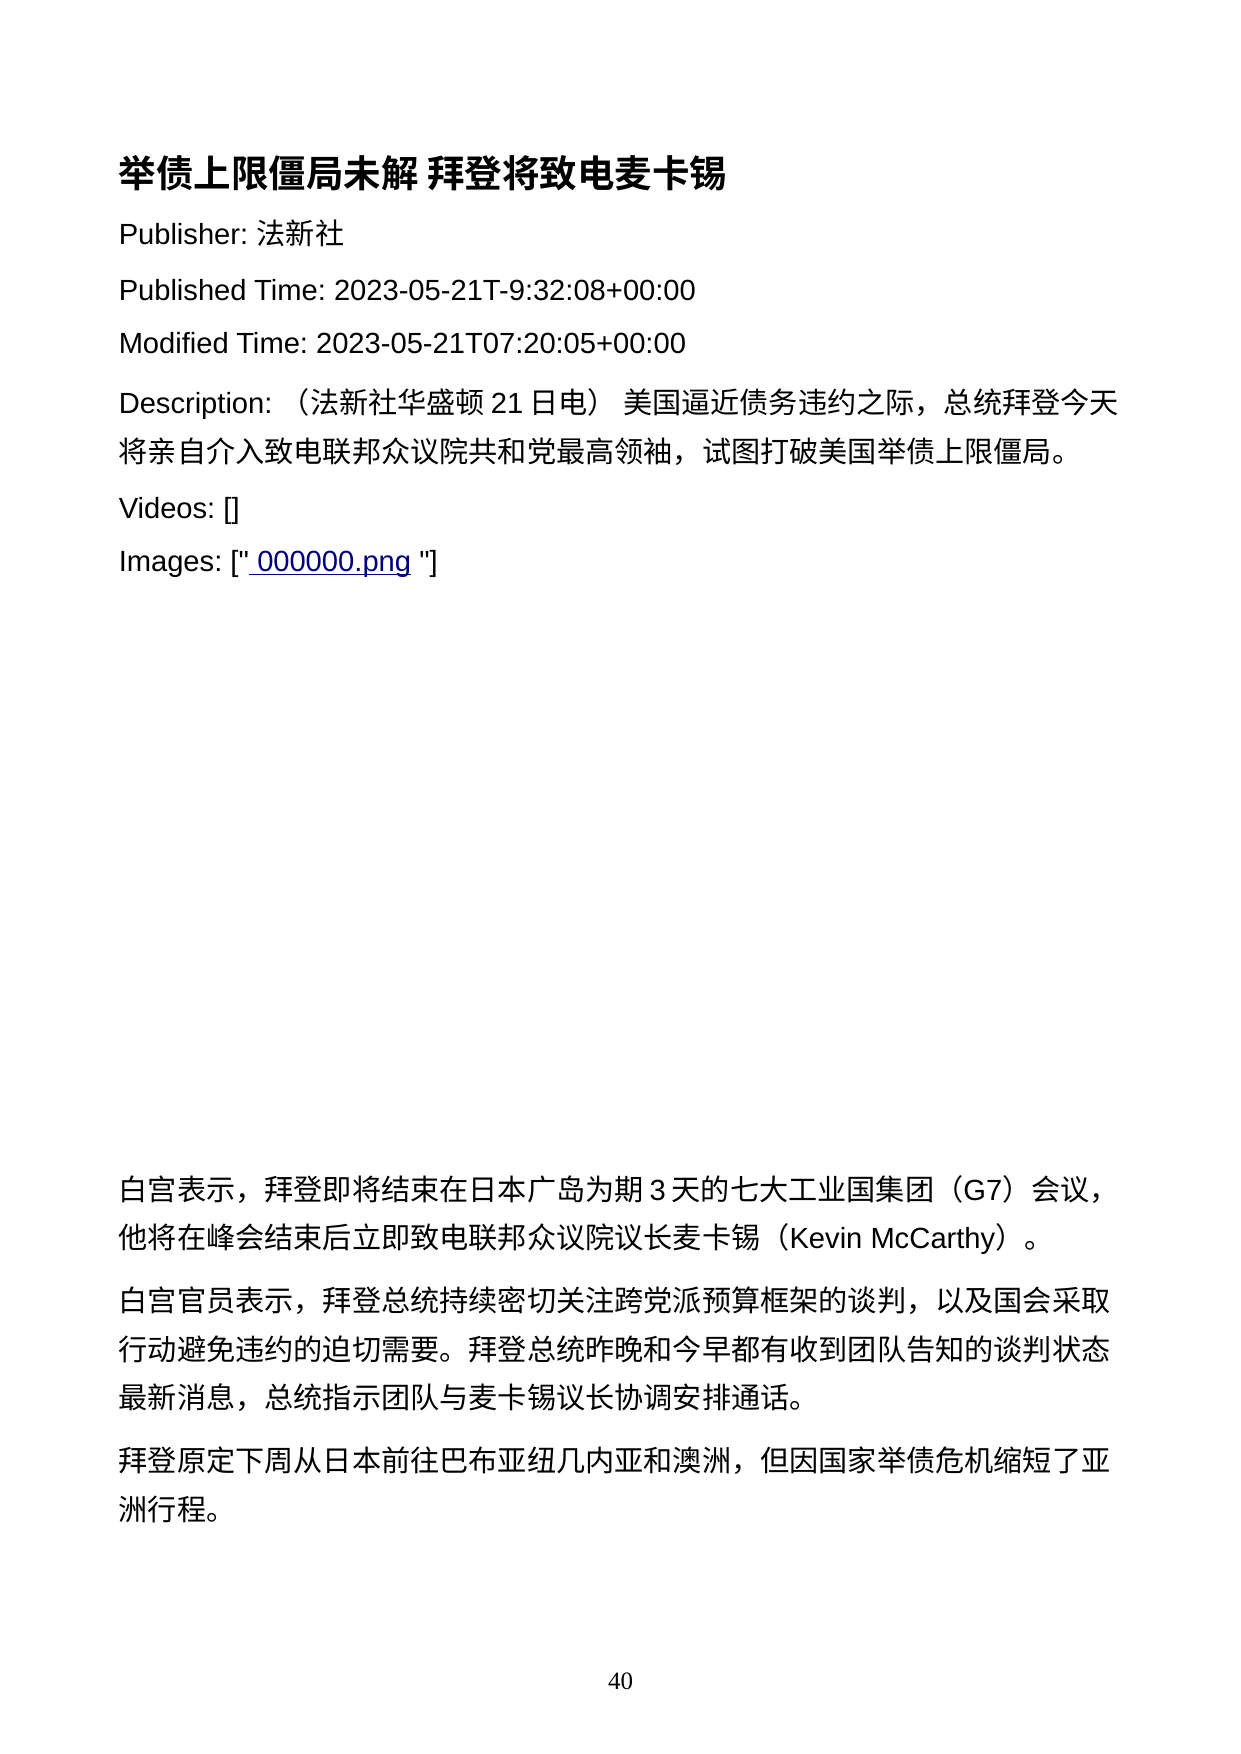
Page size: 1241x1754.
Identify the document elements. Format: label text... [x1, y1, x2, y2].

text Videos: [] [118, 491, 1122, 525]
text Description: （法新社华盛顿21日电） 美国逼近债务违约之际，总统拜登今天将亲自介入致电联邦众议院共和党最高领袖，试图打破美国举债上限僵局。 [118, 380, 1122, 471]
text 拜登原定下周从日本前往巴布亚纽几内亚和澳洲，但因国家举债危机缩短了亚洲行程。 [118, 1438, 1122, 1529]
text Images: [" 000000.png "] [118, 544, 1122, 578]
text 白宫官员表示，拜登总统持续密切关注跨党派预算框架的谈判，以及国会采取行动避免违约的迫切需要。拜登总统昨晚和今早都有收到团队告知的谈判状态最新消息，总统指示团队与麦卡锡议长协调安排通话。 [118, 1278, 1122, 1417]
subtitle 举债上限僵局未解 拜登将致电麦卡锡 [118, 143, 1122, 198]
text Modified Time: 2023-05-21T07:20:05+00:00 [118, 327, 1122, 360]
text Publisher: 法新社 [118, 210, 1122, 253]
text 白宫表示，拜登即将结束在日本广岛为期3天的七大工业国集团（G7）会议，他将在峰会结束后立即致电联邦众议院议长麦卡锡（Kevin McCarthy）。 [118, 1166, 1122, 1257]
text Published Time: 2023-05-21T-9:32:08+00:00 [118, 273, 1122, 307]
